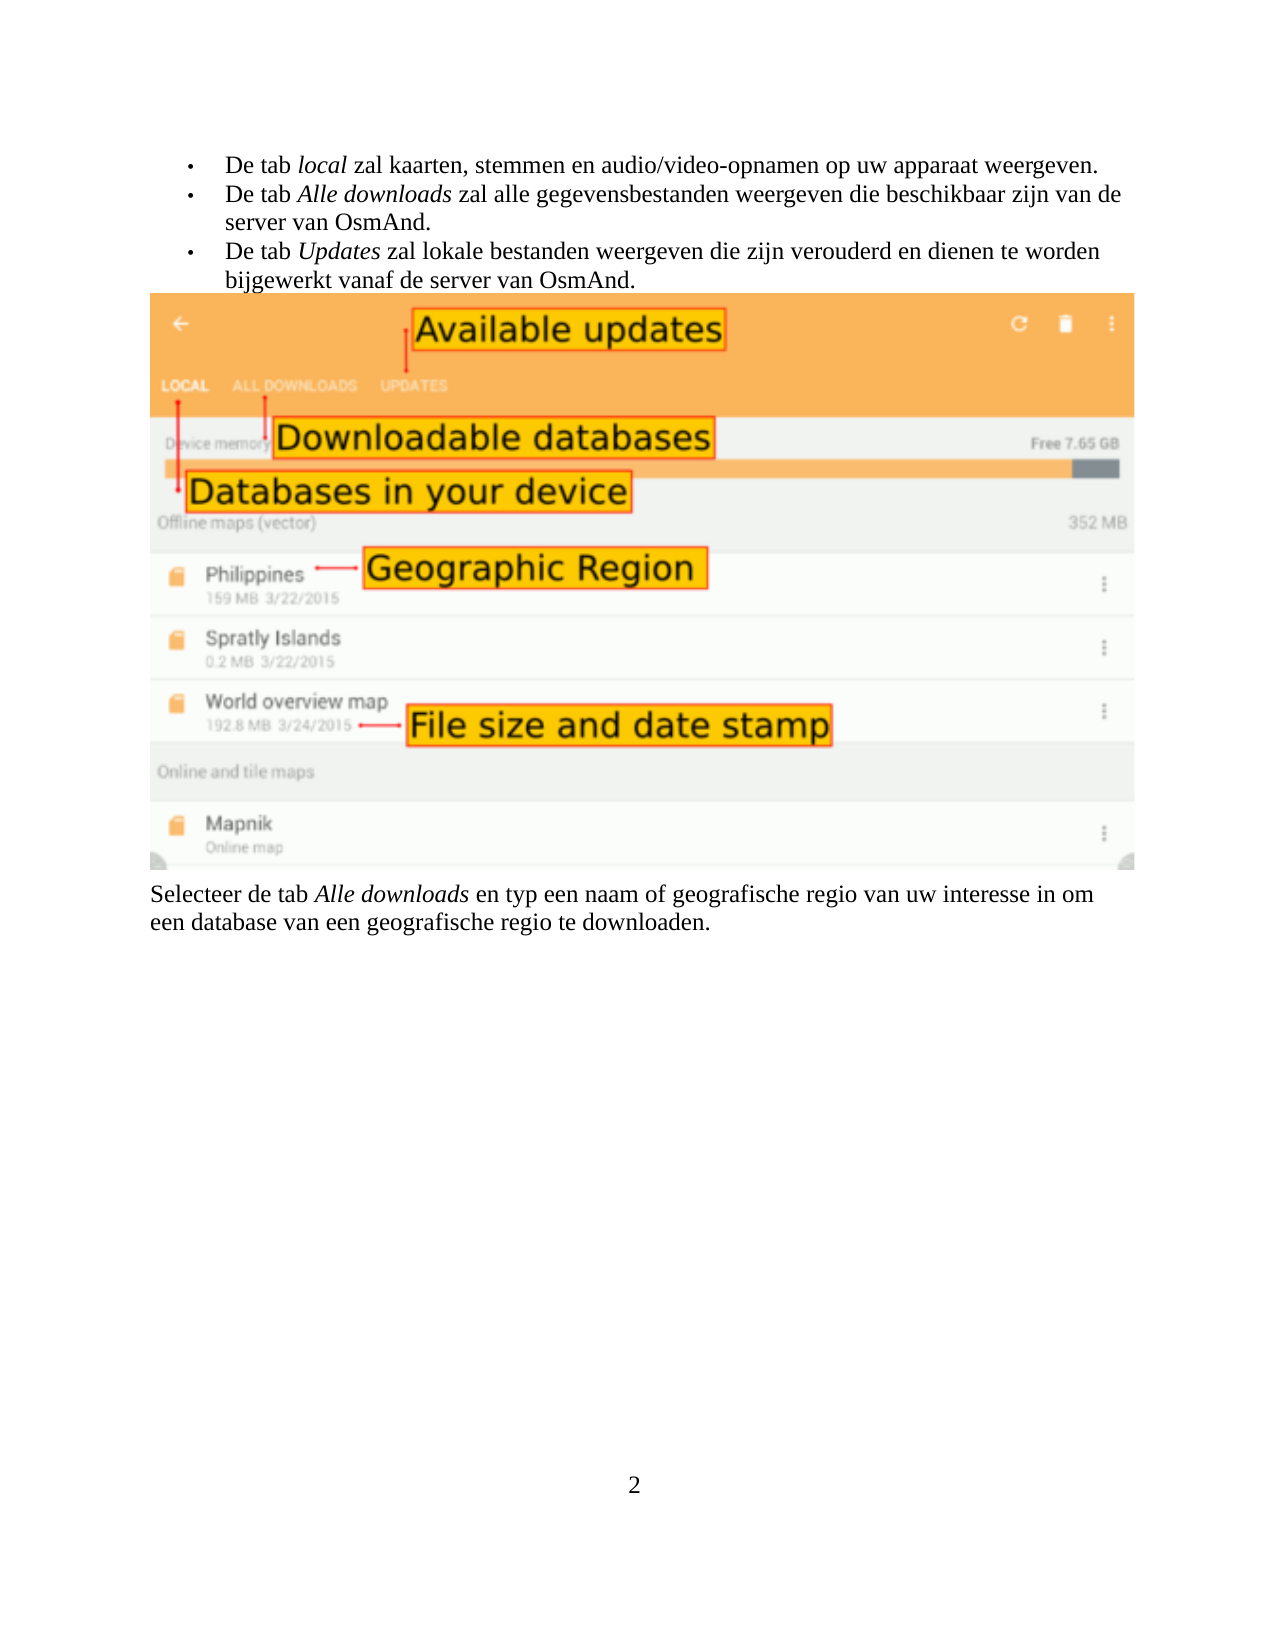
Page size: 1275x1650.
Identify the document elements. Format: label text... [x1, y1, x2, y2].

list De tab Updates zal lokale bestanden weergeven die zijn verouderd en dienen te worden bijgewerkt vanaf de server van OsmAnd. [187, 236, 1125, 293]
list De tab local zal kaarten, stemmen en audio/video-opnamen op uw apparaat weergeven. [187, 150, 1125, 179]
list De tab Alle downloads zal alle gegevensbestanden weergeven die beschikbaar zijn van de server van OsmAnd. [187, 179, 1125, 236]
picture [150, 293, 1135, 870]
text Selecteer de tab Alle downloads en typ een naam of geografische regio van uw interesse in om een database van een geografische regio te downloaden. [150, 879, 1125, 936]
